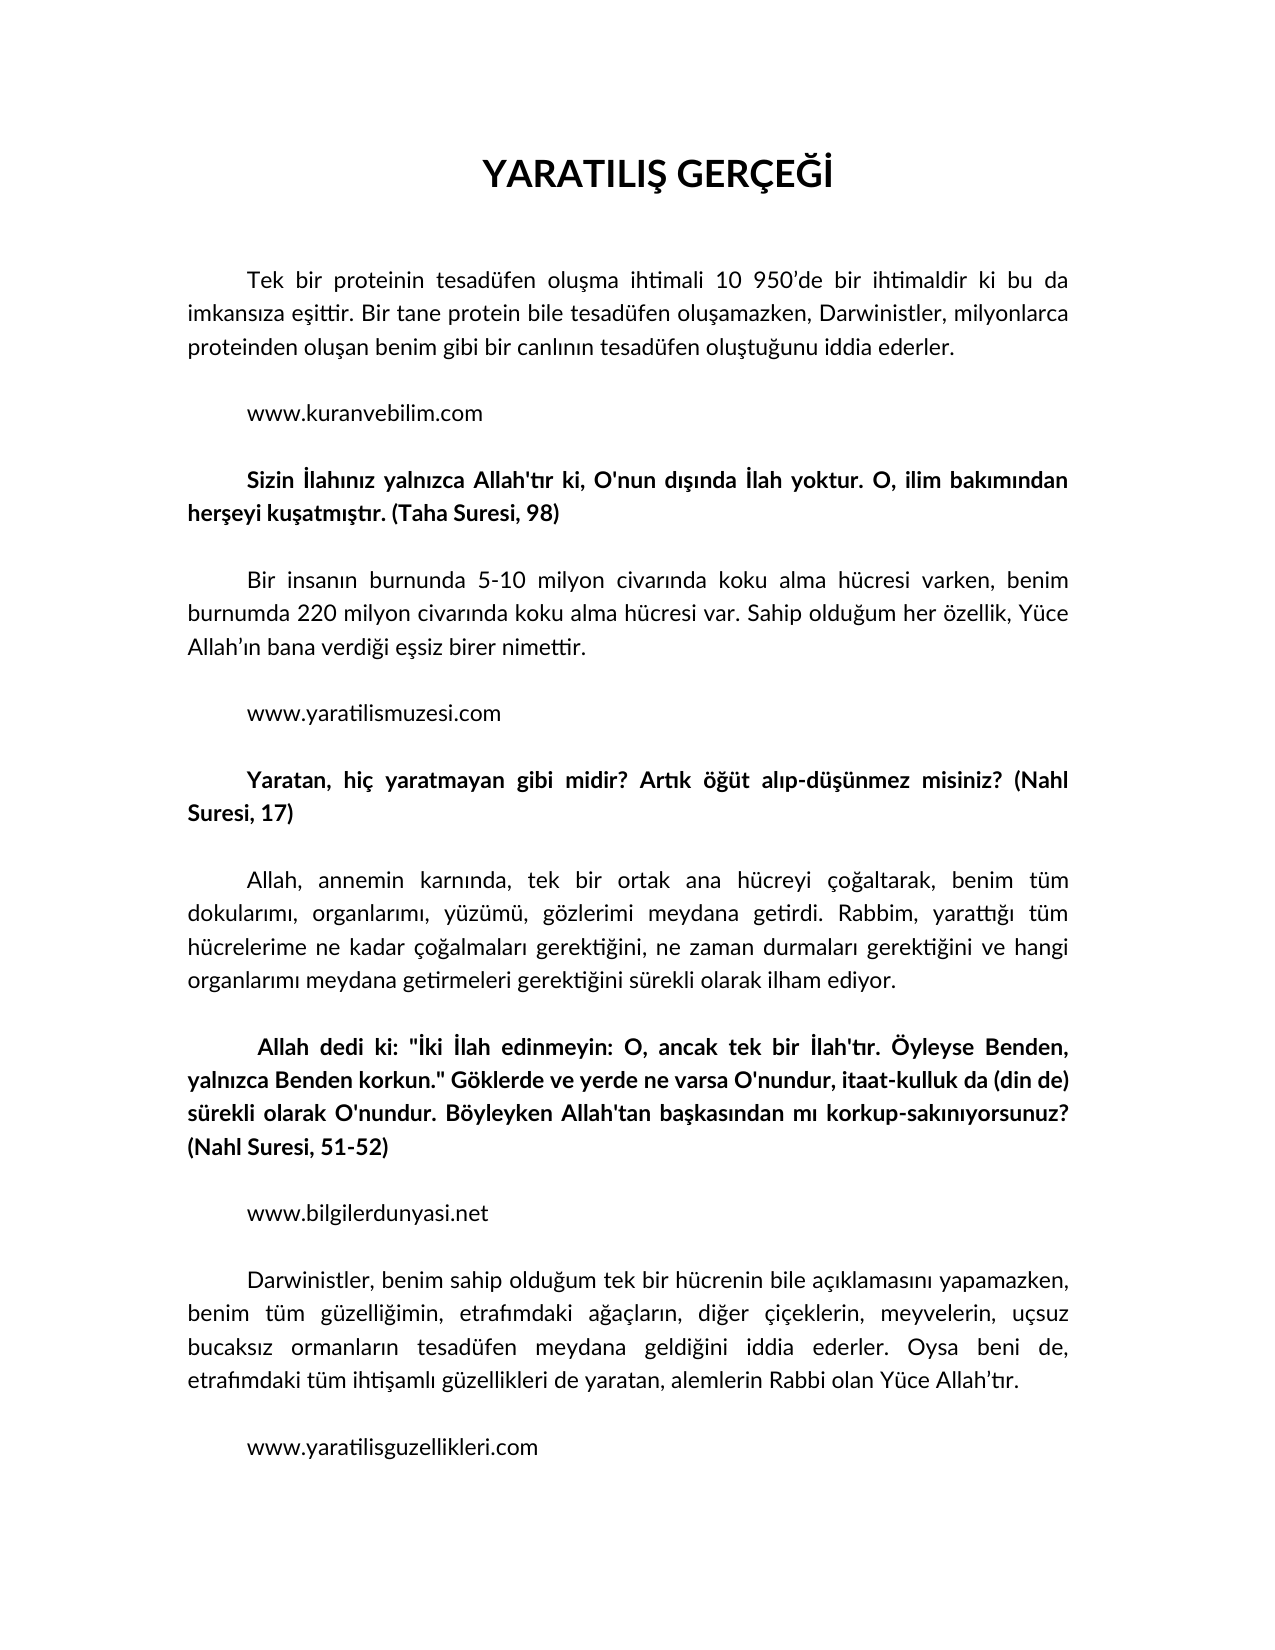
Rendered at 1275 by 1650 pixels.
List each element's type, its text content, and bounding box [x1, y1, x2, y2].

text www.yaratilismuzesi.com [187, 695, 1070, 728]
text www.kuranvebilim.com [187, 395, 1070, 428]
text Yaratan, hiç yaratmayan gibi midir? Artık öğüt alıp-düşünmez misiniz? (Nahl Suresi, 17) [187, 762, 1070, 828]
text Bir insanın burnunda 5-10 milyon civarında koku alma hücresi varken, benim burnumda 220 milyon civarında koku alma hücresi var. Sahip olduğum her özellik, Yüce Allah’ın bana verdiği eşsiz birer nimettir. [187, 562, 1070, 662]
text www.bilgilerdunyasi.net [187, 1195, 1070, 1228]
text Allah, annemin karnında, tek bir ortak ana hücreyi çoğaltarak, benim tüm dokularımı, organlarımı, yüzümü, gözlerimi meydana getirdi. Rabbim, yarattığı tüm hücrelerime ne kadar çoğalmaları gerektiğini, ne zaman durmaları gerektiğini ve hangi organlarımı meydana getirmeleri gerektiğini sürekli olarak ilham ediyor. [187, 862, 1070, 995]
text www.yaratilisguzellikleri.com [187, 1428, 1070, 1462]
text Darwinistler, benim sahip olduğum tek bir hücrenin bile açıklamasını yapamazken, benim tüm güzelliğimin, etrafımdaki ağaçların, diğer çiçeklerin, meyvelerin, uçsuz bucaksız ormanların tesadüfen meydana geldiğini iddia ederler. Oysa beni de, etrafımdaki tüm ihtişamlı güzellikleri de yaratan, alemlerin Rabbi olan Yüce Allah’tır. [187, 1262, 1070, 1395]
text Allah dedi ki: "İki İlah edinmeyin: O, ancak tek bir İlah'tır. Öyleyse Benden, yalnızca Benden korkun." Göklerde ve yerde ne varsa O'nundur, itaat-kulluk da (din de) sürekli olarak O'nundur. Böyleyken Allah'tan başkasından mı korkup-sakınıyorsunuz? (Nahl Suresi, 51-52) [187, 1028, 1070, 1162]
text Tek bir proteinin tesadüfen oluşma ihtimali 10 950’de bir ihtimaldir ki bu da imkansıza eşittir. Bir tane protein bile tesadüfen oluşamazken, Darwinistler, milyonlarca proteinden oluşan benim gibi bir canlının tesadüfen oluştuğunu iddia ederler. [187, 262, 1070, 362]
text Sizin İlahınız yalnızca Allah'tır ki, O'nun dışında İlah yoktur. O, ilim bakımından herşeyi kuşatmıştır. (Taha Suresi, 98) [187, 462, 1070, 528]
text YARATILIŞ GERÇEĞİ [187, 150, 1070, 195]
